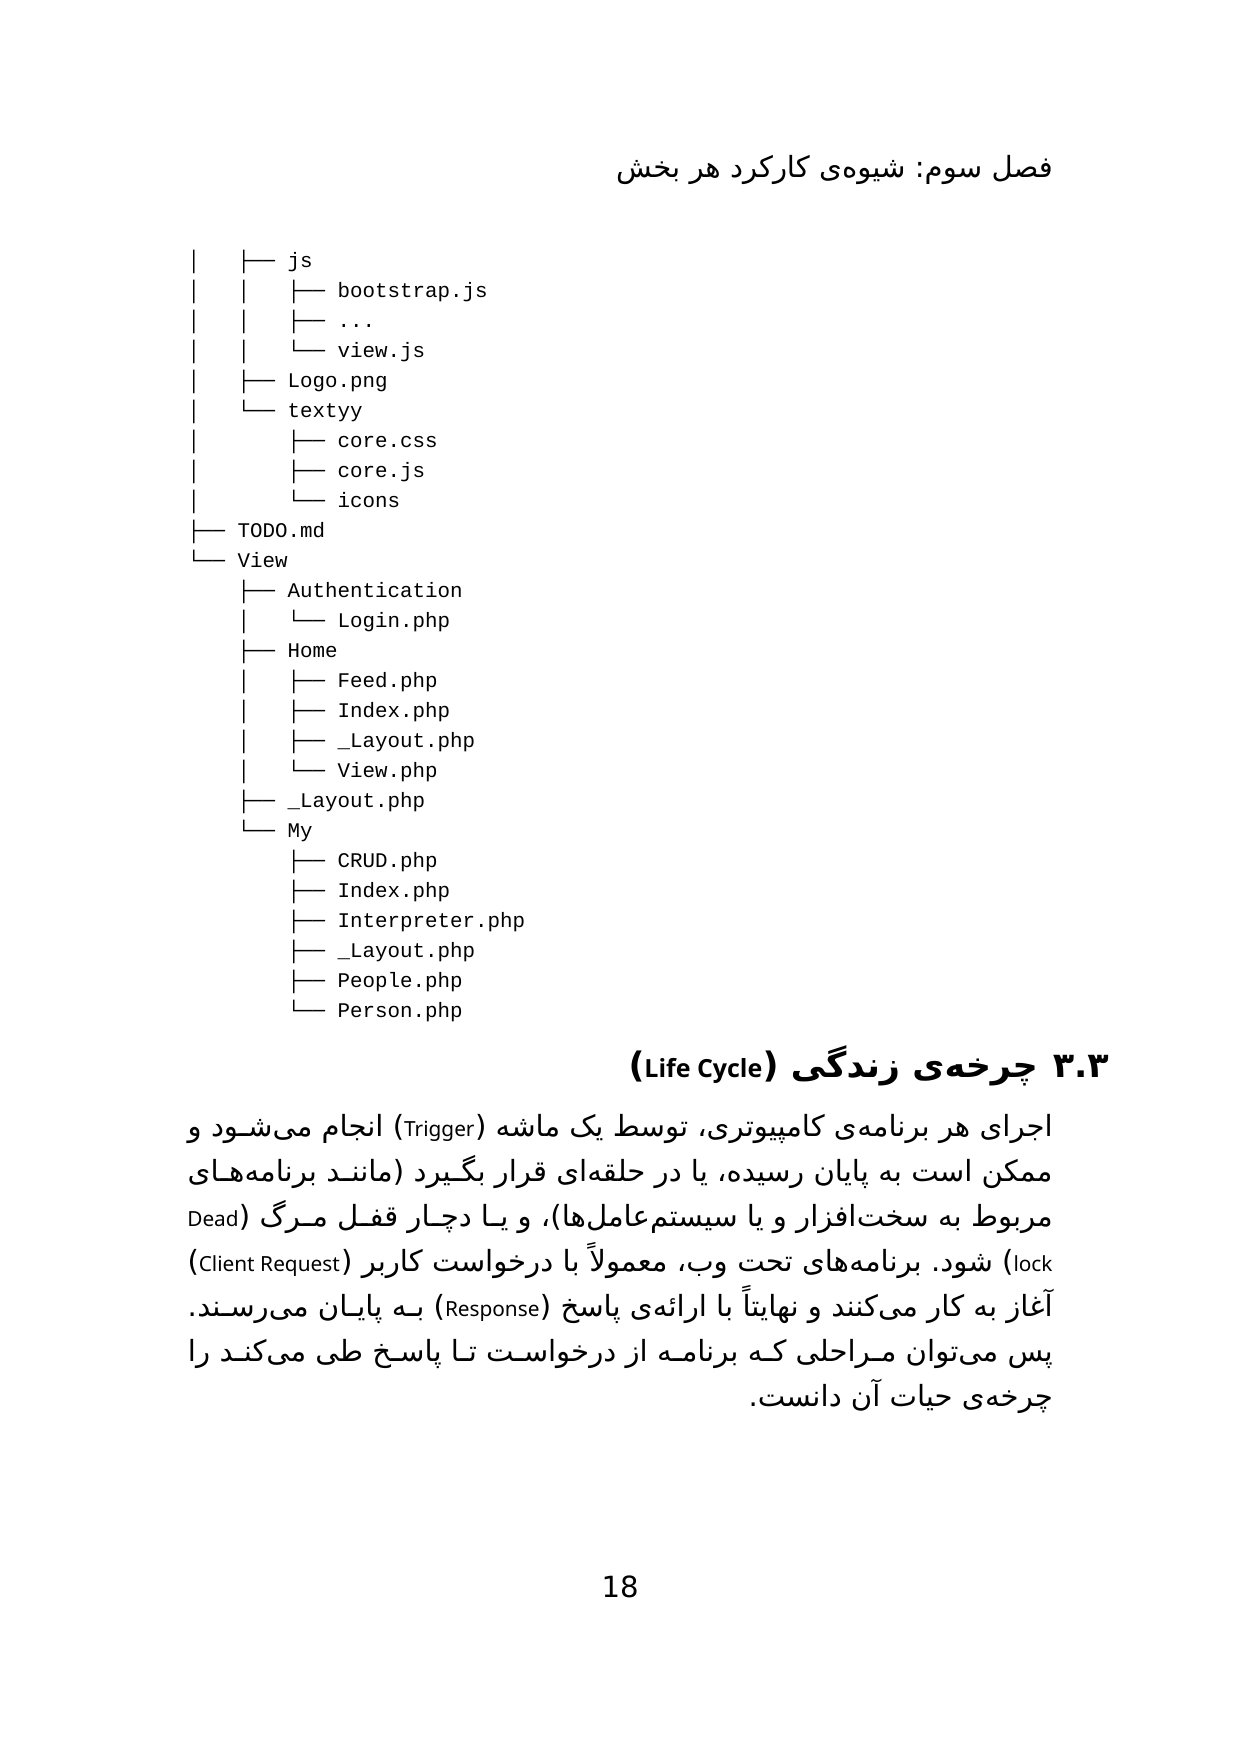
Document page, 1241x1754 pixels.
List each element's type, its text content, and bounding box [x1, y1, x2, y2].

text ├── Authentication [187, 574, 1053, 604]
text │ ├── Feed.php [187, 664, 1053, 694]
text │ ├── core.css [187, 424, 1053, 454]
text │ ├── _Layout.php [187, 724, 1053, 754]
subtitle چرخه‌ی زندگی (Life Cycle) [187, 1045, 1053, 1086]
text │ │ └── view.js [187, 334, 1053, 364]
text │ └── View.php [187, 754, 1053, 784]
text ├── _Layout.php [187, 784, 1053, 814]
text │ ├── core.js [187, 454, 1053, 484]
text └── Person.php [187, 994, 1053, 1024]
text │ ├── Logo.png [187, 364, 1053, 394]
text │ └── icons [187, 484, 1053, 514]
text │ └── textyy [187, 394, 1053, 424]
text └── My [187, 814, 1053, 844]
text │ ├── js [187, 244, 1053, 274]
text ├── Index.php [187, 874, 1053, 904]
text ├── People.php [187, 964, 1053, 994]
text │ │ ├── bootstrap.js [187, 274, 1053, 304]
text │ ├── Index.php [187, 694, 1053, 724]
text ├── Interpreter.php [187, 904, 1053, 934]
text ├── Home [187, 634, 1053, 664]
text ├── CRUD.php [187, 844, 1053, 874]
text └── View [187, 544, 1053, 574]
text │ │ ├── ... [187, 304, 1053, 334]
text │ └── Login.php [187, 604, 1053, 634]
text اجرای هر برنامه‌ی کامپیوتری، توسط یک ماشه (Trigger) انجام می‌شود و ممکن است به پایان رسیده، یا در حلقه‌ای قرار بگیرد (مانند برنامه‌های مربوط به سخت‌افزار و یا سیستم‌عامل‌ها)، و یا دچار قفل مرگ (Dead lock) شود. برنامه‌های تحت وب، معمولاً با درخواست کاربر (Client Request) آغاز به کار می‌کنند و نهایتاً با ارائه‌ی پاسخ (Response) به پایان می‌رسند. پس می‌توان مراحلی که برنامه از درخواست تا پاسخ طی می‌کند را چرخه‌ی حیات آن دانست. [187, 1098, 1053, 1413]
text ├── TODO.md [187, 514, 1053, 544]
text ├── _Layout.php [187, 934, 1053, 964]
